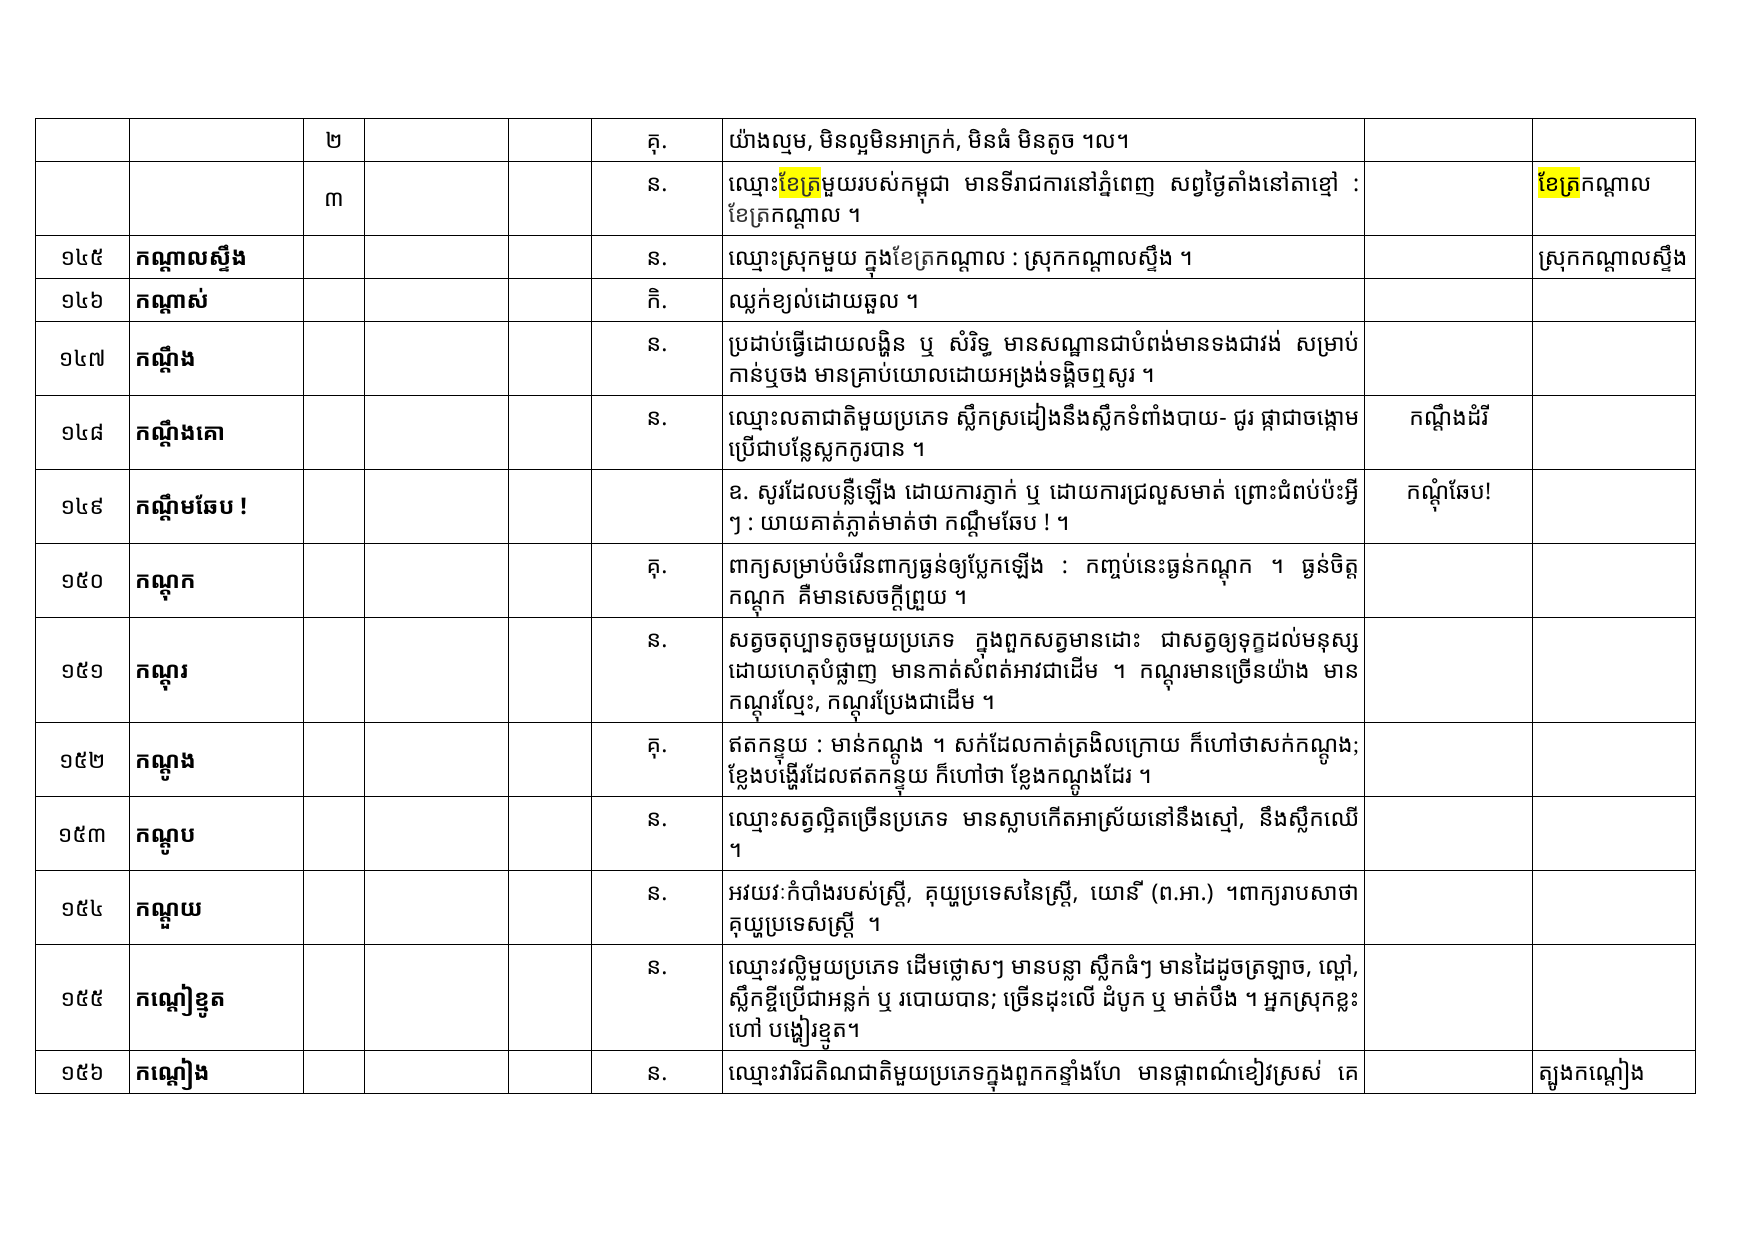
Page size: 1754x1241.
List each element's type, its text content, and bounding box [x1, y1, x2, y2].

table_cell [1533, 470, 1695, 543]
table_cell កណ្ដឹង​ដំរី [1365, 396, 1532, 469]
table_cell ន. [592, 797, 722, 870]
table_cell [509, 1051, 591, 1092]
table_cell កណ្ដៀង [130, 1051, 303, 1092]
table_cell កណ្ដៀ​ខ្មូត [130, 945, 303, 1050]
table_cell ន. [592, 1051, 722, 1092]
table_cell ១៤៩ [36, 470, 129, 543]
table_cell គុ. [592, 723, 722, 796]
table_cell គុ. [592, 119, 722, 161]
table_cell [304, 723, 364, 796]
table_cell [1365, 871, 1532, 944]
table_cell [1533, 871, 1695, 944]
table_cell ១៥៣ [36, 797, 129, 870]
table_cell ១៥៥ [36, 945, 129, 1050]
table_cell ១៥១ [36, 618, 129, 722]
table_cell [130, 119, 303, 161]
table_cell [304, 322, 364, 395]
table_cell [304, 945, 364, 1050]
table_cell ខែត្រ​កណ្ដាល [1533, 162, 1695, 235]
table_cell [365, 544, 508, 617]
table_cell [1533, 618, 1695, 722]
table_cell ន. [592, 162, 722, 235]
table_cell [304, 544, 364, 617]
table_cell ១៤៨ [36, 396, 129, 469]
table_cell [365, 470, 508, 543]
table_cell ត្បូងកណ្ដៀង [1533, 1051, 1695, 1092]
table_cell [365, 322, 508, 395]
table_cell ឈ្លក់​ខ្យល់​ដោយ​ឆួល ។ [723, 279, 1364, 321]
table_cell [509, 396, 591, 469]
table_cell [304, 618, 364, 722]
table_cell ឥត​កន្ទុយ : មាន់​កណ្ដូង ។ សក់​ដែល​កាត់​ត្រងិល​ក្រោយ ក៏​ហៅ​ថា​សក់​កណ្ដូង; ខ្លែង​បង្ហើរ​ដែល​ឥត​កន្ទុយ ក៏​ហៅ​ថា ខ្លែង​កណ្ដូង​ដែរ ។ [723, 723, 1364, 796]
table_cell [1365, 1051, 1532, 1092]
table_cell [1365, 723, 1532, 796]
table_cell [509, 945, 591, 1050]
table_cell [365, 618, 508, 722]
table_cell [1533, 723, 1695, 796]
table_cell [1365, 797, 1532, 870]
table_cell កណ្ដុក [130, 544, 303, 617]
table_cell ឈ្មោះ​វារិជ​តិណ​ជាតិ​មួយ​ប្រភេទ​ក្នុង​ពួក​កន្ទាំងហែ មាន​ផ្កា​ពណ៌​ខៀវ​ស្រស់ គេ​ [723, 1051, 1364, 1092]
table_cell ន. [592, 871, 722, 944]
table_cell [365, 797, 508, 870]
table_cell [1533, 279, 1695, 321]
table_cell [509, 470, 591, 543]
table_cell [304, 871, 364, 944]
table_cell កណ្ដួយ [130, 871, 303, 944]
table_cell អវយវៈ​កំបាំង​របស់​ស្ត្រី, គុយ្ហ​ប្រទេស​នៃ​ស្ត្រី, យោនី (ព.អា.) ។ពាក្យ​រាបសា​ថា គុយ្ហ​ប្រទេស​ស្ត្រី ។ [723, 871, 1364, 944]
table_cell ឈ្មោះ​ស្រុក​មួយ ក្នុង​ខែត្រ​កណ្ដាល : ស្រុក​កណ្ដាល​ស្ទឹង ។ [723, 236, 1364, 278]
table_cell [365, 119, 508, 161]
table_cell [509, 322, 591, 395]
table_cell ន. [592, 236, 722, 278]
table_cell ន. [592, 322, 722, 395]
table_cell ១៥៤ [36, 871, 129, 944]
table_cell កណ្ដឹង​គោ [130, 396, 303, 469]
table_cell ឈ្មោះ​វល្លិ​មួយ​ប្រភេទ ដើម​ថ្លោស​ៗ មាន​បន្លា ស្លឹក​ធំ​ៗ មាន​ដៃ​ដូច​ត្រឡាច, ល្ពៅ, ស្លឹក​ខ្ចី​ប្រើ​ជា​អន្លក់ ឬ របោយ​បាន; ច្រើន​ដុះ​លើ ដំបូក ឬ មាត់​បឹង ។ អ្នក​ស្រុក​ខ្លះ​ហៅ បង្ហៀរ​ខ្មូត។ [723, 945, 1364, 1050]
table_cell ឈ្មោះ​ខែត្រ​មួយ​របស់​កម្ពុជា មាន​ទី​រាជការ​នៅ​ភ្នំពេញ សព្វ​ថ្ងៃ​តាំង​នៅ​តាខ្មៅ : ខែត្រ​កណ្ដាល ។ [723, 162, 1364, 235]
table_cell [304, 279, 364, 321]
table_cell ៣ [304, 162, 364, 235]
table_cell [36, 119, 129, 161]
table_cell ឧ. សូរ​ដែល​បន្លឺ​ឡើង ដោយ​ការ​ភ្ញាក់ ឬ ដោយ​ការ​ជ្រលួស​មាត់ ព្រោះ​ជំពប់​ប៉ះ​អ្វី​ៗ : យាយ​គាត់​ភ្លាត់​មាត់​ថា កណ្ដឹមឆែប ! ។ [723, 470, 1364, 543]
table_cell ឈ្មោះ​សត្វ​ល្អិត​ច្រើន​ប្រភេទ មាន​ស្លាប​កើត​អាស្រ័យ​នៅ​នឹង​ស្មៅ, នឹង​ស្លឹក​ឈើ ។ [723, 797, 1364, 870]
table_cell កណ្ដូប [130, 797, 303, 870]
table_cell [365, 236, 508, 278]
table_cell [365, 279, 508, 321]
table_cell [365, 162, 508, 235]
table_cell ១៤៧ [36, 322, 129, 395]
table_cell ១៥៦ [36, 1051, 129, 1092]
table_cell ន. [592, 396, 722, 469]
table_cell កណ្ដឹង [130, 322, 303, 395]
table_cell ន. [592, 618, 722, 722]
table_cell ២ [304, 119, 364, 161]
table_cell សត្វ​ចតុប្បាទ​តូច​មួយ​ប្រភេទ ក្នុង​ពួក​សត្វ​មាន​ដោះ ជា​សត្វ​ឲ្យ​ទុក្ខ​ដល់​មនុស្ស​ដោយ​ហេតុ​បំផ្លាញ មាន​កាត់​សំពត់​អាវ​ជាដើម ។ កណ្ដុរ​មាន​ច្រើន​យ៉ាង មាន​កណ្ដុរ​ល្មែះ, កណ្ដុរ​ប្រែង​ជាដើម ។ [723, 618, 1364, 722]
table_cell [365, 945, 508, 1050]
table_cell [509, 236, 591, 278]
table_cell [509, 723, 591, 796]
table_cell [1365, 236, 1532, 278]
table_cell កណ្ដូង [130, 723, 303, 796]
table_cell [304, 396, 364, 469]
table_cell កិ. [592, 279, 722, 321]
table_cell [365, 871, 508, 944]
table_cell កណ្ដុរ [130, 618, 303, 722]
table_cell កណ្ដាស់ [130, 279, 303, 321]
table_cell [1365, 322, 1532, 395]
table_cell ១៥២ [36, 723, 129, 796]
table_cell ប្រដាប់​ធ្វើ​ដោយ​លង្ហិន ឬ សំរិទ្ធ មាន​សណ្ឋាន​ជា​បំពង់​មាន​ទង​ជា​វង់ សម្រាប់​កាន់​ឬ​ចង មាន​គ្រាប់​យោល​ដោយ​អង្រង់​ទង្គិច​ឮ​សូរ ។ [723, 322, 1364, 395]
table_cell កណ្ដាលស្ទឹង [130, 236, 303, 278]
table_cell [1533, 945, 1695, 1050]
table_cell [1533, 322, 1695, 395]
table_cell [365, 1051, 508, 1092]
table_cell [1533, 544, 1695, 617]
table_cell [1365, 544, 1532, 617]
table_cell [1533, 797, 1695, 870]
table_cell ន. [592, 945, 722, 1050]
table_cell [365, 723, 508, 796]
table_cell ស្រុក​កណ្ដាល​ស្ទឹង [1533, 236, 1695, 278]
table_cell ពាក្យ​សម្រាប់​ចំរើន​ពាក្យ​ធ្ងន់​ឲ្យ​ប្លែក​ឡើង : កញ្ចប់​នេះ​ធ្ងន់​កណ្ដុក ។ ធ្ងន់​ចិត្ត​កណ្ដុក គឺ​មាន​សេចក្ដី​ព្រួយ ។ [723, 544, 1364, 617]
table_cell [509, 871, 591, 944]
table_cell [365, 396, 508, 469]
table_cell ១៥០ [36, 544, 129, 617]
table_cell [509, 797, 591, 870]
table_cell [509, 618, 591, 722]
table_cell [304, 797, 364, 870]
table_cell [304, 1051, 364, 1092]
table_cell [509, 544, 591, 617]
table_cell [1533, 396, 1695, 469]
table_cell [304, 470, 364, 543]
table_cell [1365, 162, 1532, 235]
table_cell [304, 236, 364, 278]
table_cell គុ. [592, 544, 722, 617]
table_cell ១៤៦ [36, 279, 129, 321]
table_cell កណ្ដុំឆែប! [1365, 470, 1532, 543]
table_cell [36, 162, 129, 235]
table_cell [509, 279, 591, 321]
table_cell [509, 119, 591, 161]
table_cell [1365, 945, 1532, 1050]
table_cell [509, 162, 591, 235]
table_cell [592, 470, 722, 543]
table_cell ១៤៥ [36, 236, 129, 278]
table_cell កណ្ដឹមឆែប ! [130, 470, 303, 543]
table_cell [1365, 119, 1532, 161]
table_cell យ៉ាង​ល្មម, មិន​ល្អ​មិន​អាក្រក់, មិន​ធំ មិន​តូច ។ល។ [723, 119, 1364, 161]
table_cell [1533, 119, 1695, 161]
table_cell [1365, 618, 1532, 722]
table_cell [1365, 279, 1532, 321]
table_cell ឈ្មោះ​លតា​ជាតិ​មួយ​ប្រភេទ ស្លឹក​ស្រដៀង​នឹង​ស្លឹកទំពាំង​បាយ- ជូរ ផ្កា​ជា​ចង្កោម ប្រើ​ជា​បន្លែ​ស្ល​កកូរ​បាន ។ [723, 396, 1364, 469]
table_cell [130, 162, 303, 235]
